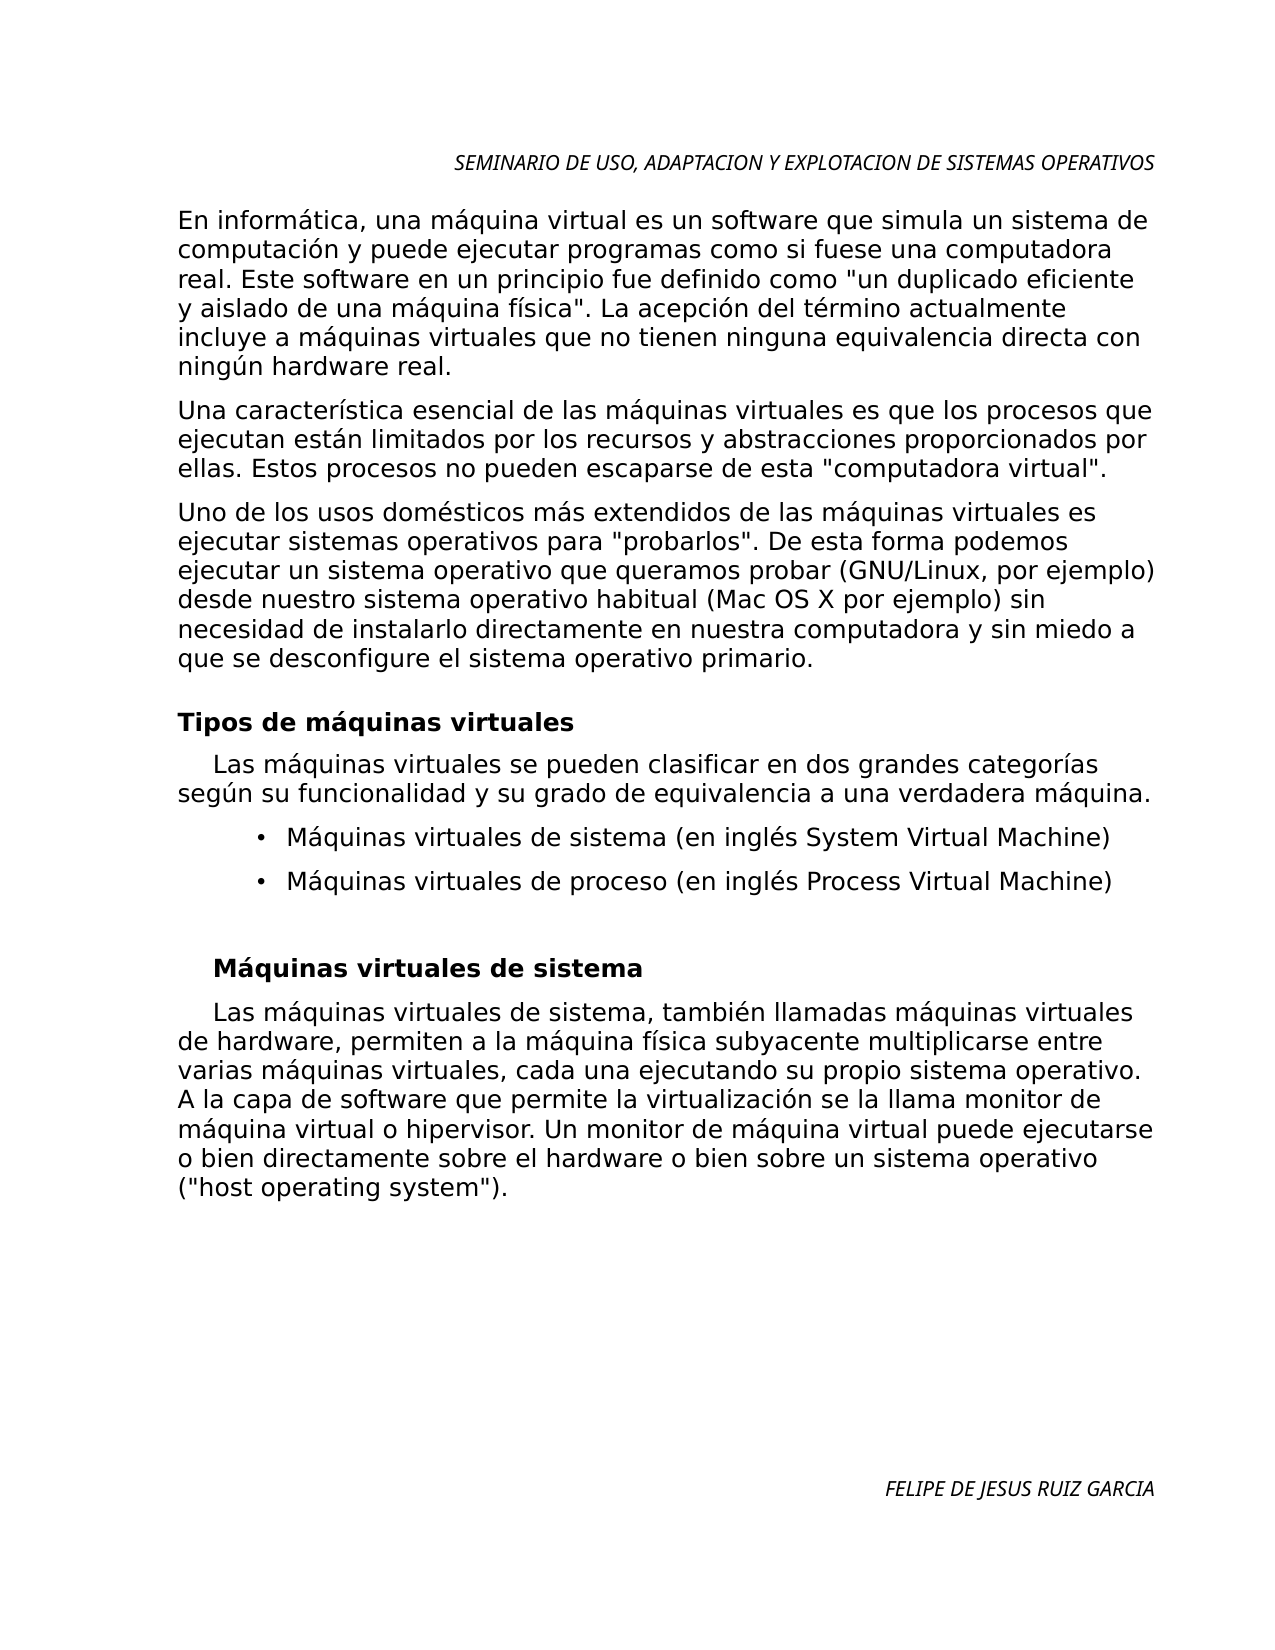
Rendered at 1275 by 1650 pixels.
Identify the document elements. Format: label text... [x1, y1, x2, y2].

list Máquinas virtuales de sistema (en inglés System Virtual Machine) [221, 823, 1157, 852]
subtitle Tipos de máquinas virtuales [177, 709, 1157, 738]
text En informática, una máquina virtual es un software que simula un sistema de computación y puede ejecutar programas como si fuese una computadora real. Este software en un principio fue definido como "un duplicado eficiente y aislado de una máquina física". La acepción del término actualmente incluye a máquinas virtuales que no tienen ninguna equivalencia directa con ningún hardware real. [177, 207, 1157, 382]
text Uno de los usos domésticos más extendidos de las máquinas virtuales es ejecutar sistemas operativos para "probarlos". De esta forma podemos ejecutar un sistema operativo que queramos probar (GNU/Linux, por ejemplo) desde nuestro sistema operativo habitual (Mac OS X por ejemplo) sin necesidad de instalarlo directamente en nuestra computadora y sin miedo a que se desconfigure el sistema operativo primario. [177, 498, 1157, 673]
text Máquinas virtuales de sistema [177, 954, 1157, 984]
text Una característica esencial de las máquinas virtuales es que los procesos que ejecutan están limitados por los recursos y abstracciones proporcionados por ellas. Estos procesos no pueden escaparse de esta "computadora virtual". [177, 396, 1157, 484]
text Las máquinas virtuales de sistema, también llamadas máquinas virtuales de hardware, permiten a la máquina física subyacente multiplicarse entre varias máquinas virtuales, cada una ejecutando su propio sistema operativo. A la capa de software que permite la virtualización se la llama monitor de máquina virtual o hipervisor. Un monitor de máquina virtual puede ejecutarse o bien directamente sobre el hardware o bien sobre un sistema operativo ("host operating system"). [177, 998, 1157, 1202]
list Máquinas virtuales de proceso (en inglés Process Virtual Machine) [221, 867, 1157, 896]
text Las máquinas virtuales se pueden clasificar en dos grandes categorías según su funcionalidad y su grado de equivalencia a una verdadera máquina. [177, 750, 1157, 809]
